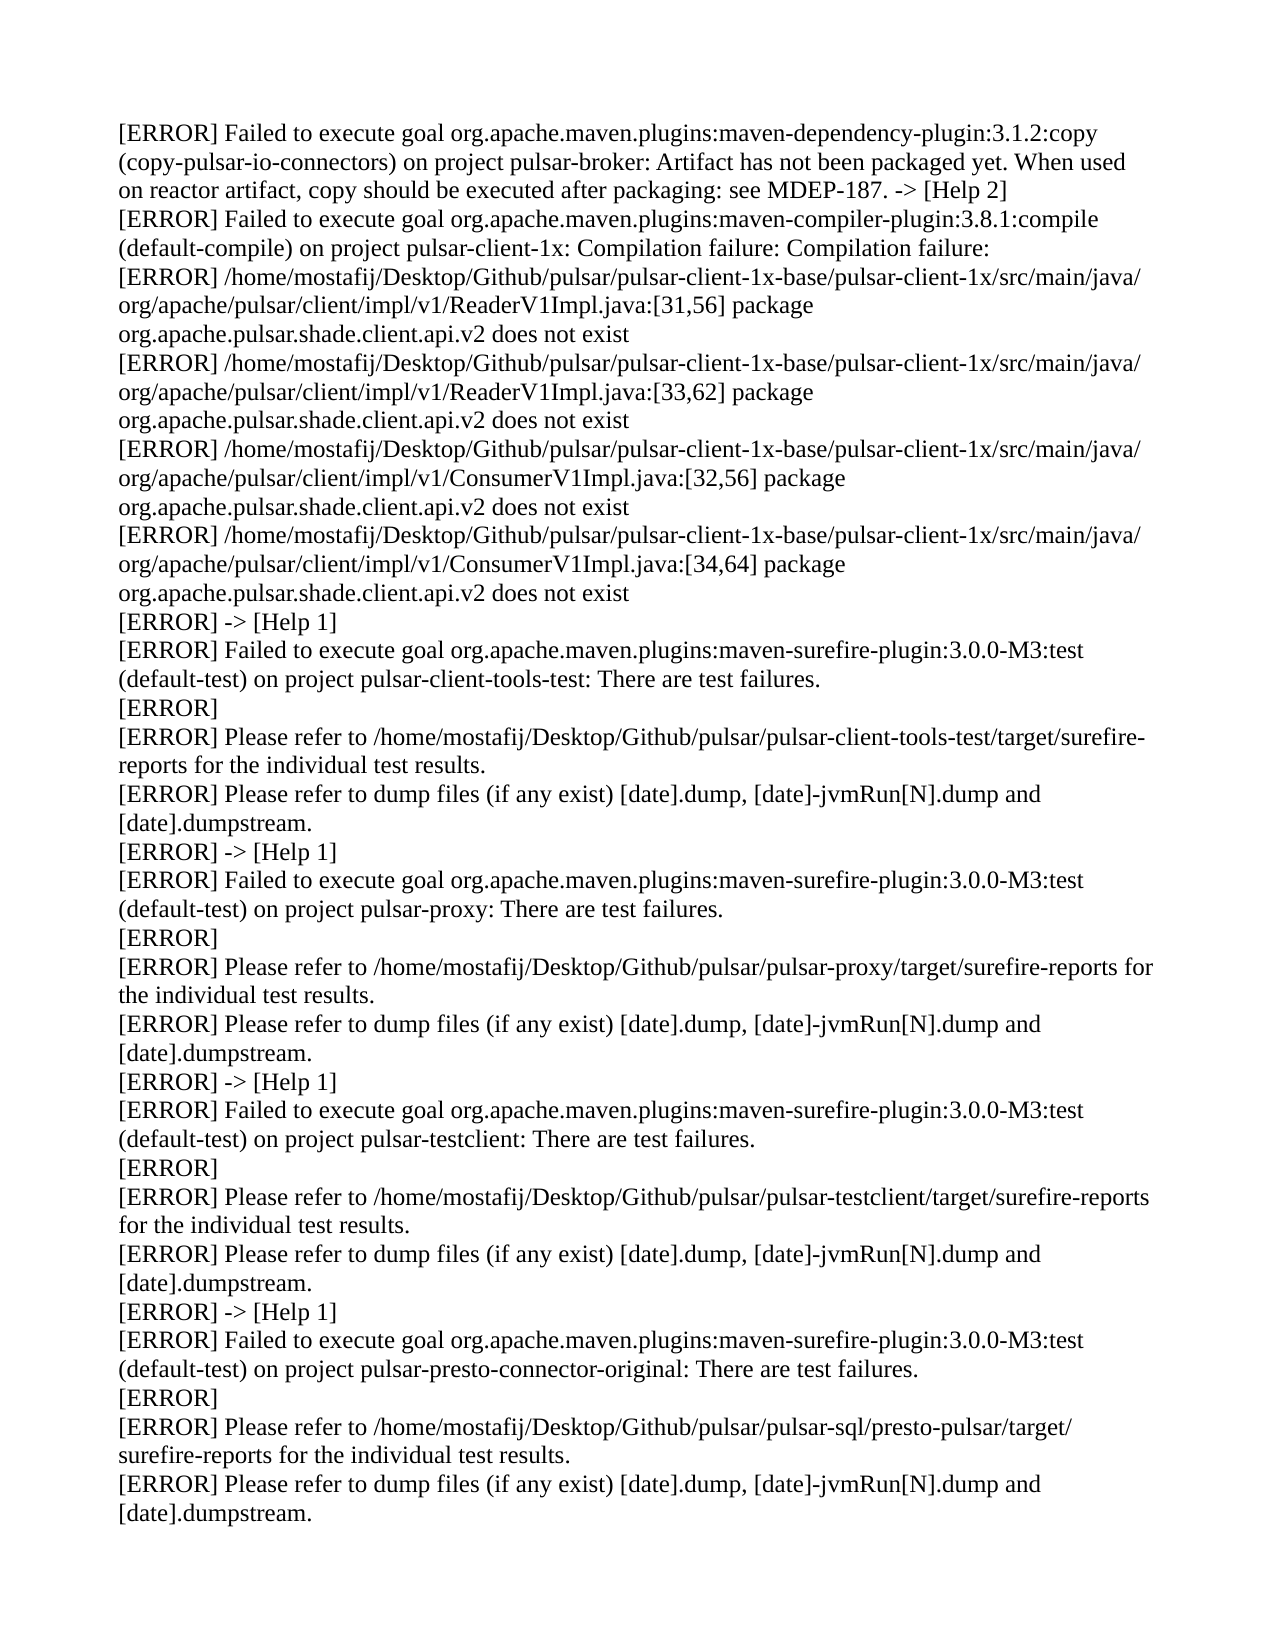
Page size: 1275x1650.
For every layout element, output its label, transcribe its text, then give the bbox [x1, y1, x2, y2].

text [ERROR] Failed to execute goal org.apache.maven.plugins:maven-surefire-plugin:3.0.0-M3:test (default-test) on project pulsar-proxy: There are test failures. [118, 866, 1157, 923]
text [ERROR] Failed to execute goal org.apache.maven.plugins:maven-dependency-plugin:3.1.2:copy (copy-pulsar-io-connectors) on project pulsar-broker: Artifact has not been packaged yet. When used on reactor artifact, copy should be executed after packaging: see MDEP-187. -> [Help 2] [118, 118, 1157, 204]
text [ERROR] /home/mostafij/Desktop/Github/pulsar/pulsar-client-1x-base/pulsar-client-1x/src/main/java/org/apache/pulsar/client/impl/v1/ReaderV1Impl.java:[33,62] package org.apache.pulsar.shade.client.api.v2 does not exist [118, 348, 1157, 434]
text [ERROR] Please refer to /home/mostafij/Desktop/Github/pulsar/pulsar-testclient/target/surefire-reports for the individual test results. [118, 1182, 1157, 1239]
text [ERROR] Please refer to /home/mostafij/Desktop/Github/pulsar/pulsar-sql/presto-pulsar/target/surefire-reports for the individual test results. [118, 1412, 1157, 1469]
text [ERROR] Please refer to dump files (if any exist) [date].dump, [date]-jvmRun[N].dump and [date].dumpstream. [118, 1009, 1157, 1067]
text [ERROR] [118, 1153, 1157, 1182]
text [ERROR] -> [Help 1] [118, 837, 1157, 866]
text [ERROR] /home/mostafij/Desktop/Github/pulsar/pulsar-client-1x-base/pulsar-client-1x/src/main/java/org/apache/pulsar/client/impl/v1/ConsumerV1Impl.java:[32,56] package org.apache.pulsar.shade.client.api.v2 does not exist [118, 434, 1157, 521]
text [ERROR] /home/mostafij/Desktop/Github/pulsar/pulsar-client-1x-base/pulsar-client-1x/src/main/java/org/apache/pulsar/client/impl/v1/ConsumerV1Impl.java:[34,64] package org.apache.pulsar.shade.client.api.v2 does not exist [118, 521, 1157, 607]
text [ERROR] Please refer to /home/mostafij/Desktop/Github/pulsar/pulsar-proxy/target/surefire-reports for the individual test results. [118, 952, 1157, 1009]
text [ERROR] Failed to execute goal org.apache.maven.plugins:maven-surefire-plugin:3.0.0-M3:test (default-test) on project pulsar-client-tools-test: There are test failures. [118, 636, 1157, 693]
text [ERROR] -> [Help 1] [118, 1067, 1157, 1096]
text [ERROR] /home/mostafij/Desktop/Github/pulsar/pulsar-client-1x-base/pulsar-client-1x/src/main/java/org/apache/pulsar/client/impl/v1/ReaderV1Impl.java:[31,56] package org.apache.pulsar.shade.client.api.v2 does not exist [118, 262, 1157, 348]
text [ERROR] Please refer to dump files (if any exist) [date].dump, [date]-jvmRun[N].dump and [date].dumpstream. [118, 1469, 1157, 1527]
text [ERROR] Please refer to dump files (if any exist) [date].dump, [date]-jvmRun[N].dump and [date].dumpstream. [118, 1239, 1157, 1297]
text [ERROR] Failed to execute goal org.apache.maven.plugins:maven-compiler-plugin:3.8.1:compile (default-compile) on project pulsar-client-1x: Compilation failure: Compilation failure: [118, 204, 1157, 262]
text [ERROR] [118, 693, 1157, 722]
text [ERROR] Failed to execute goal org.apache.maven.plugins:maven-surefire-plugin:3.0.0-M3:test (default-test) on project pulsar-presto-connector-original: There are test failures. [118, 1326, 1157, 1383]
text [ERROR] Please refer to /home/mostafij/Desktop/Github/pulsar/pulsar-client-tools-test/target/surefire-reports for the individual test results. [118, 722, 1157, 779]
text [ERROR] Please refer to dump files (if any exist) [date].dump, [date]-jvmRun[N].dump and [date].dumpstream. [118, 779, 1157, 837]
text [ERROR] -> [Help 1] [118, 1297, 1157, 1326]
text [ERROR] [118, 923, 1157, 952]
text [ERROR] [118, 1383, 1157, 1412]
text [ERROR] -> [Help 1] [118, 607, 1157, 636]
text [ERROR] Failed to execute goal org.apache.maven.plugins:maven-surefire-plugin:3.0.0-M3:test (default-test) on project pulsar-testclient: There are test failures. [118, 1096, 1157, 1153]
